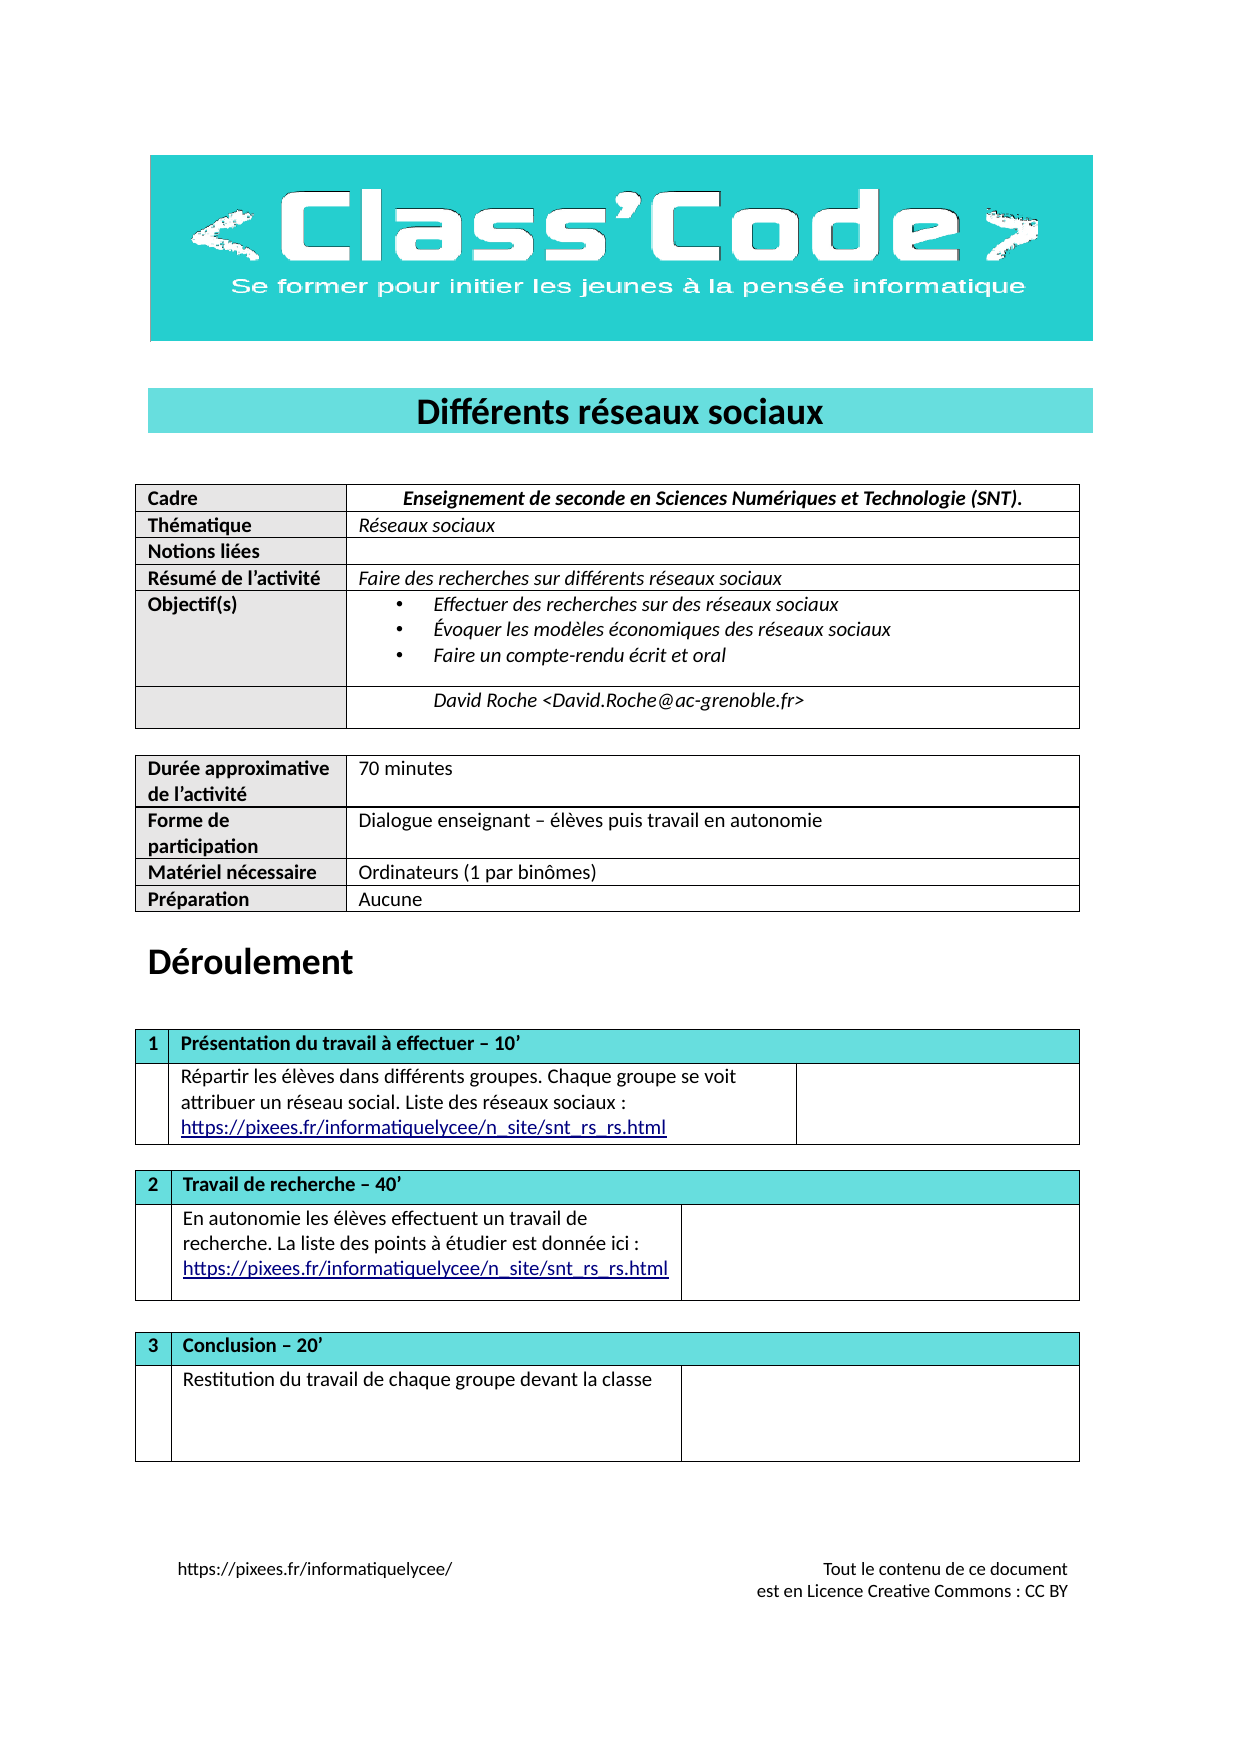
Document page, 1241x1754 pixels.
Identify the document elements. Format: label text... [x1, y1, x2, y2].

table_cell [136, 1064, 168, 1144]
picture [150, 155, 1093, 342]
table_cell [797, 1064, 1079, 1144]
table_cell Thématique [136, 512, 346, 537]
table_cell David Roche <David.Roche@ac-grenoble.fr> [347, 687, 1079, 728]
table_cell Restitution du travail de chaque groupe devant la classe [172, 1366, 681, 1461]
table_header Cadre [136, 485, 346, 511]
table_cell Faire des recherches sur différents réseaux sociaux [347, 565, 1079, 590]
table_cell Ordinateurs (1 par binômes) [347, 859, 1079, 885]
table_cell Effectuer des recherches sur des réseaux sociaux Évoquer les modèles économiques des réseaux sociaux Faire un compte-rendu écrit et oral [347, 591, 1079, 686]
table_header 2 [136, 1171, 171, 1204]
table_cell Résumé de l’activité [136, 565, 346, 590]
table_cell Aucune [347, 886, 1079, 911]
table_cell Objectif(s) [136, 591, 346, 686]
table_cell [347, 538, 1079, 564]
table_cell Dialogue enseignant – élèves puis travail en autonomie [347, 808, 1079, 858]
table_cell [136, 1366, 171, 1461]
table_cell Réseaux sociaux [347, 512, 1079, 537]
table_cell En autonomie les élèves effectuent un travail de recherche. La liste des points à étudier est donnée ici : https://pixees.fr/informatiquelycee/n_site/snt_rs_rs.html [172, 1205, 681, 1300]
table_cell [682, 1205, 1079, 1300]
table_header Présentation du travail à effectuer – 10’ [169, 1030, 1079, 1063]
table_cell Matériel nécessaire [136, 859, 346, 885]
table_cell Forme de participation [136, 808, 346, 858]
table_header Durée approximative de l’activité [136, 756, 346, 806]
table_cell Notions liées [136, 538, 346, 564]
table_header Travail de recherche – 40’ [172, 1171, 1079, 1204]
table_header 70 minutes [347, 756, 1079, 806]
table_header 1 [136, 1030, 168, 1063]
table_cell [136, 687, 346, 728]
text Déroulement [148, 938, 1093, 983]
table_header Enseignement de seconde en Sciences Numériques et Technologie (SNT). [347, 485, 1079, 511]
table_header Conclusion – 20’ [172, 1333, 1079, 1365]
table_cell Préparation [136, 886, 346, 911]
table_cell Répartir les élèves dans différents groupes. Chaque groupe se voit attribuer un réseau social. Liste des réseaux sociaux : https://pixees.fr/informatiquelycee/n_site/snt_rs_rs.html [169, 1064, 796, 1144]
text Différents réseaux sociaux [148, 388, 1093, 433]
table_cell [136, 1205, 171, 1300]
table_header 3 [136, 1333, 171, 1365]
table_cell [682, 1366, 1079, 1461]
